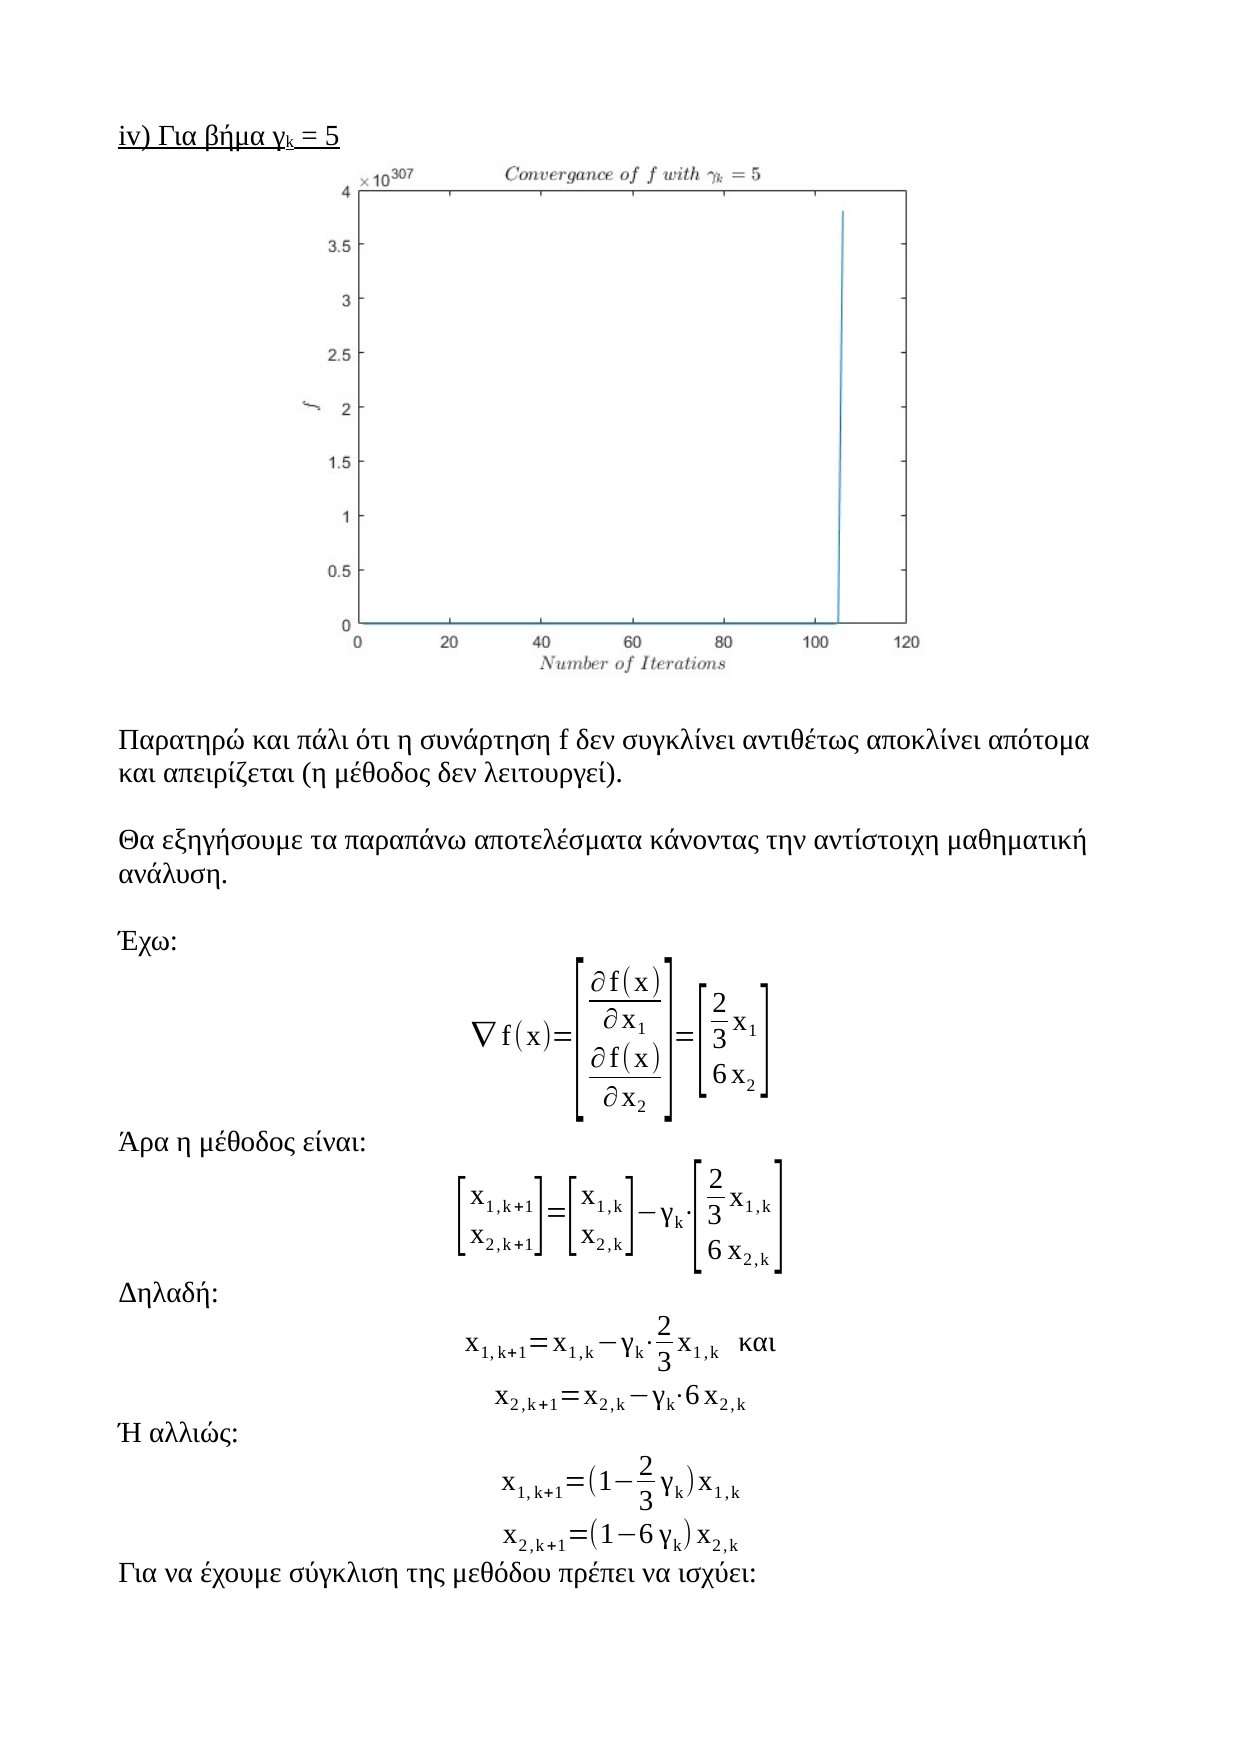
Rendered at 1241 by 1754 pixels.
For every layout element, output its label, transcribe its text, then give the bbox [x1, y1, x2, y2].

text Παρατηρώ και πάλι ότι η συνάρτηση f δεν συγκλίνει αντιθέτως αποκλίνει απότομα και απειρίζεται (η μέθοδος δεν λειτουργεί). [118, 722, 1122, 789]
text Έχω: [118, 923, 1122, 957]
text Θα εξηγήσουμε τα παραπάνω αποτελέσματα κάνοντας την αντίστοιχη μαθηματική ανάλυση. [118, 822, 1122, 889]
text iv) Για βήμα γk = 5 [118, 118, 1122, 152]
text Ή αλλιώς: [118, 1415, 1122, 1448]
text Δηλαδή: [118, 1275, 1122, 1309]
picture [266, 151, 974, 682]
text Για να έχουμε σύγκλιση της μεθόδου πρέπει να ισχύει: [118, 1555, 1122, 1588]
text Άρα η μέθοδος είναι: [118, 1124, 1122, 1158]
